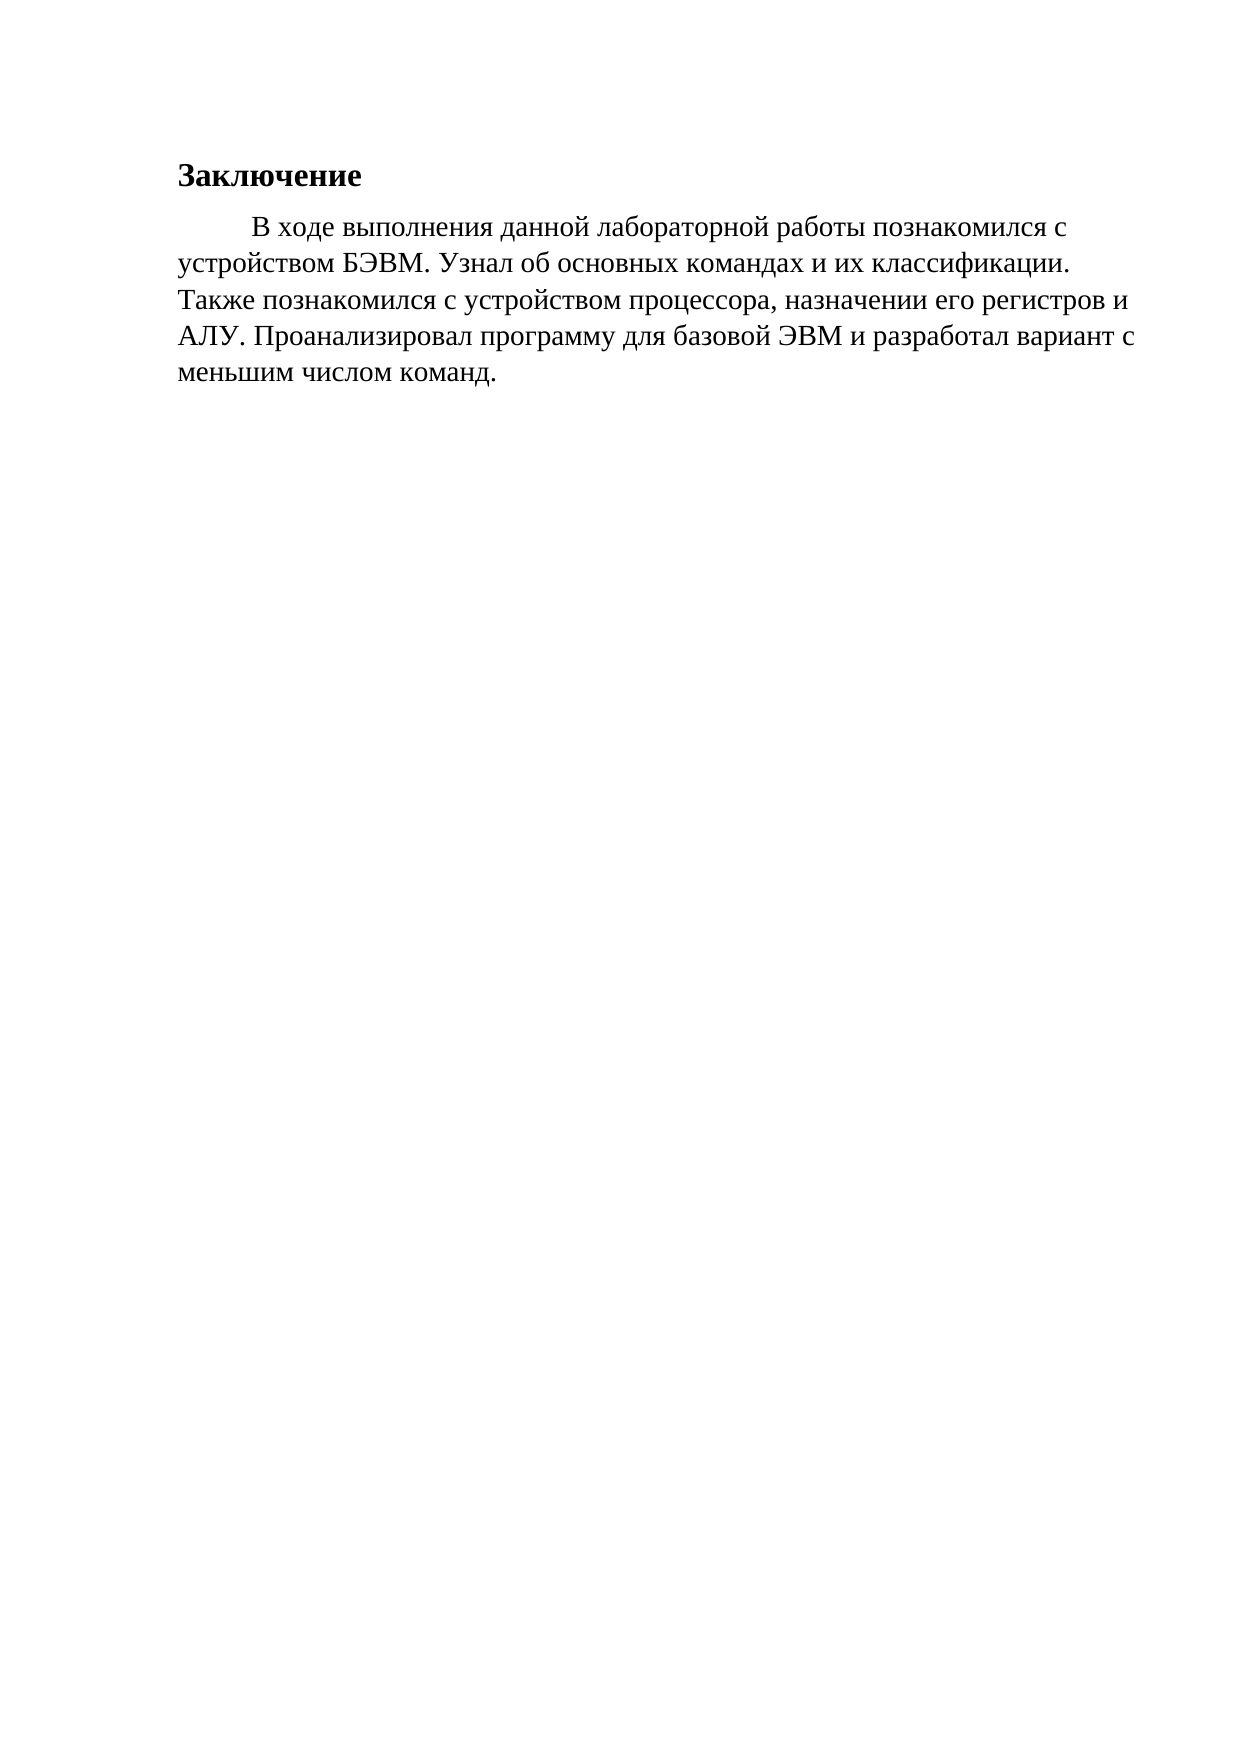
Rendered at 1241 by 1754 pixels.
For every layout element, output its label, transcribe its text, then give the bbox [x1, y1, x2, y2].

text В ходе выполнения данной лабораторной работы познакомился с устройством БЭВМ. Узнал об основных командах и их классификации. Также познакомился с устройством процессора, назначении его регистров и АЛУ. Проанализировал программу для базовой ЭВМ и разработал вариант с меньшим числом команд. [177, 209, 1152, 388]
subtitle Заключение [177, 156, 1152, 194]
